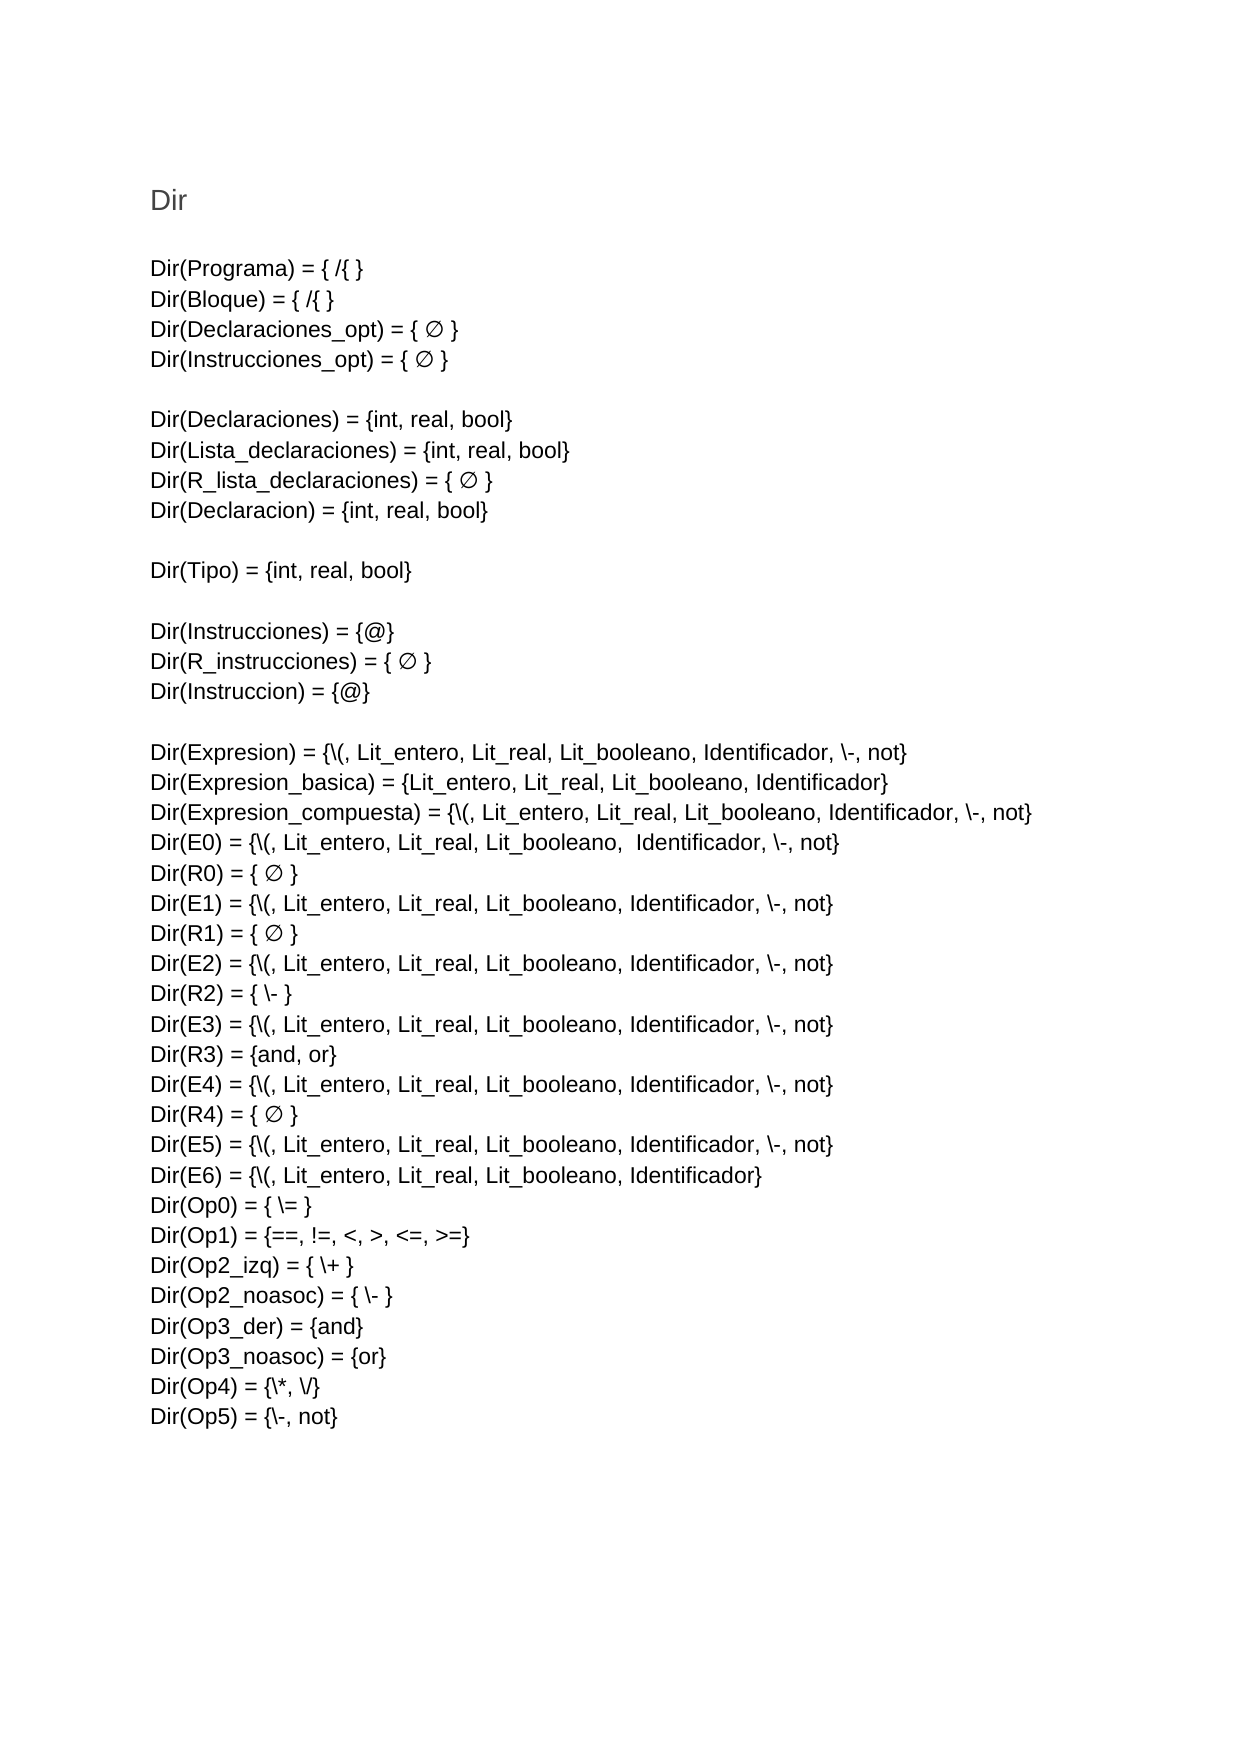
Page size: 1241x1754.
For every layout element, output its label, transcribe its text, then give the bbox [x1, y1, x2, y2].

text Dir(Op2_izq) = { \+ } [150, 1252, 1090, 1279]
text Dir(Instrucciones) = {@} [150, 618, 1090, 644]
text Dir(Expresion) = {\(, Lit_entero, Lit_real, Lit_booleano, Identificador, \-, not} [150, 739, 1090, 765]
text Dir(Op3_noasoc) = {or} [150, 1343, 1090, 1369]
text Dir(E6) = {\(, Lit_entero, Lit_real, Lit_booleano, Identificador} [150, 1162, 1090, 1188]
text Dir(Declaracion) = {int, real, bool} [150, 497, 1090, 523]
text Dir(Expresion_basica) = {Lit_entero, Lit_real, Lit_booleano, Identificador} [150, 769, 1090, 795]
text Dir(Op1) = {==, !=, <, >, <=, >=} [150, 1222, 1090, 1248]
text Dir(R4) = { ∅ } [150, 1101, 1090, 1128]
text Dir(R3) = {and, or} [150, 1041, 1090, 1067]
text Dir(Declaraciones) = {int, real, bool} [150, 406, 1090, 433]
text Dir(E2) = {\(, Lit_entero, Lit_real, Lit_booleano, Identificador, \-, not} [150, 950, 1090, 977]
text Dir(E3) = {\(, Lit_entero, Lit_real, Lit_booleano, Identificador, \-, not} [150, 1011, 1090, 1037]
text Dir(Op5) = {\-, not} [150, 1403, 1090, 1430]
text Dir(Bloque) = { /{ } [150, 286, 1090, 312]
text Dir(E1) = {\(, Lit_entero, Lit_real, Lit_booleano, Identificador, \-, not} [150, 890, 1090, 916]
text Dir(Op4) = {\*, \/} [150, 1373, 1090, 1399]
text Dir(R1) = { ∅ } [150, 920, 1090, 946]
text Dir(Tipo) = {int, real, bool} [150, 557, 1090, 584]
text Dir(R_instrucciones) = { ∅ } [150, 648, 1090, 674]
subtitle Dir [150, 183, 1090, 217]
text Dir(R0) = { ∅ } [150, 859, 1090, 886]
text Dir(Op2_noasoc) = { \- } [150, 1282, 1090, 1309]
text Dir(Expresion_compuesta) = {\(, Lit_entero, Lit_real, Lit_booleano, Identificador, \-, not} [150, 799, 1090, 826]
text Dir(Programa) = { /{ } [150, 255, 1090, 282]
text Dir(R_lista_declaraciones) = { ∅ } [150, 467, 1090, 493]
text Dir(Instruccion) = {@} [150, 678, 1090, 705]
text Dir(Op0) = { \= } [150, 1192, 1090, 1218]
text Dir(E4) = {\(, Lit_entero, Lit_real, Lit_booleano, Identificador, \-, not} [150, 1071, 1090, 1097]
text Dir(Op3_der) = {and} [150, 1313, 1090, 1339]
text Dir(R2) = { \- } [150, 980, 1090, 1007]
text Dir(Declaraciones_opt) = { ∅ } [150, 316, 1090, 342]
text Dir(Instrucciones_opt) = { ∅ } [150, 346, 1090, 372]
text Dir(Lista_declaraciones) = {int, real, bool} [150, 437, 1090, 463]
text Dir(E5) = {\(, Lit_entero, Lit_real, Lit_booleano, Identificador, \-, not} [150, 1131, 1090, 1158]
text Dir(E0) = {\(, Lit_entero, Lit_real, Lit_booleano, Identificador, \-, not} [150, 829, 1090, 856]
